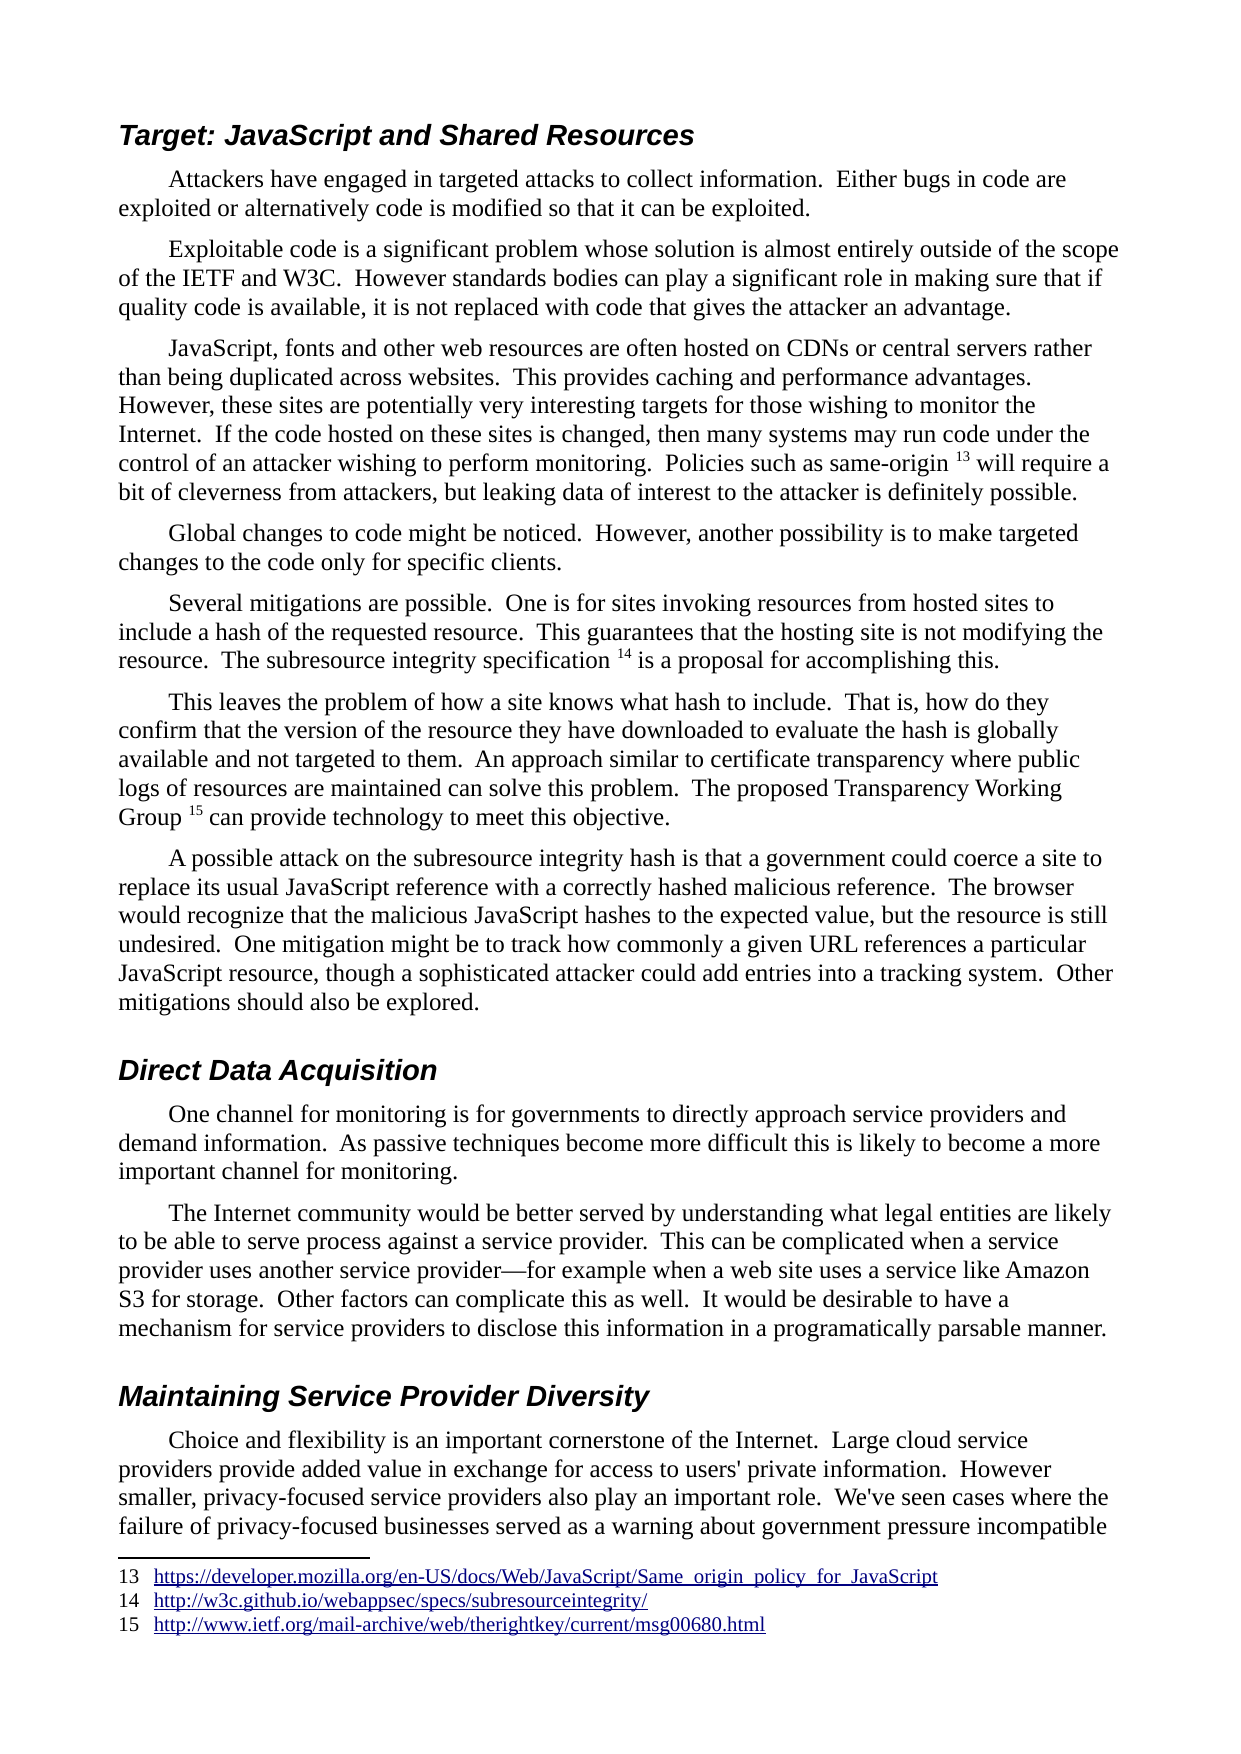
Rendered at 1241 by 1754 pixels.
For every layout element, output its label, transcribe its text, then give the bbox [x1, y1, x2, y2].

text Several mitigations are possible. One is for sites invoking resources from hosted sites to include a hash of the requested resource. This guarantees that the hosting site is not modifying the resource. The subresource integrity specification is a proposal for accomplishing this. [118, 588, 1122, 674]
text Attackers have engaged in targeted attacks to collect information. Either bugs in code are exploited or alternatively code is modified so that it can be exploited. [118, 164, 1122, 222]
text Choice and flexibility is an important cornerstone of the Internet. Large cloud service providers provide added value in exchange for access to users' private information. However smaller, privacy-focused service providers also play an important role. We've seen cases where the failure of privacy-focused businesses served as a warning about government pressure incompatible [118, 1425, 1122, 1540]
text A possible attack on the subresource integrity hash is that a government could coerce a site to replace its usual JavaScript reference with a correctly hashed malicious reference. The browser would recognize that the malicious JavaScript hashes to the expected value, but the resource is still undesired. One mitigation might be to track how commonly a given URL references a particular JavaScript resource, though a sophisticated attacker could add entries into a tracking system. Other mitigations should also be explored. [118, 843, 1122, 1015]
text Exploitable code is a significant problem whose solution is almost entirely outside of the scope of the IETF and W3C. However standards bodies can play a significant role in making sure that if quality code is available, it is not replaced with code that gives the attacker an advantage. [118, 234, 1122, 320]
text Global changes to code might be noticed. However, another possibility is to make targeted changes to the code only for specific clients. [118, 518, 1122, 575]
subtitle Maintaining Service Provider Diversity [118, 1379, 1122, 1412]
text The Internet community would be better served by understanding what legal entities are likely to be able to serve process against a service provider. This can be complicated when a service provider uses another service provider—for example when a web site uses a service like Amazon S3 for storage. Other factors can complicate this as well. It would be desirable to have a mechanism for service providers to disclose this information in a programatically parsable manner. [118, 1198, 1122, 1341]
subtitle Target: JavaScript and Shared Resources [118, 118, 1122, 152]
text This leaves the problem of how a site knows what hash to include. That is, how do they confirm that the version of the resource they have downloaded to evaluate the hash is globally available and not targeted to them. An approach similar to certificate transparency where public logs of resources are maintained can solve this problem. The proposed Transparency Working Group can provide technology to meet this objective. [118, 687, 1122, 830]
text https://developer.mozilla.org/en-US/docs/Web/JavaScript/Same_origin_policy_for_JavaScript [118, 1564, 1122, 1588]
text JavaScript, fonts and other web resources are often hosted on CDNs or central servers rather than being duplicated across websites. This provides caching and performance advantages. However, these sites are potentially very interesting targets for those wishing to monitor the Internet. If the code hosted on these sites is changed, then many systems may run code under the control of an attacker wishing to perform monitoring. Policies such as same-origin will require a bit of cleverness from attackers, but leaking data of interest to the attacker is definitely possible. [118, 333, 1122, 505]
text http://www.ietf.org/mail-archive/web/therightkey/current/msg00680.html [118, 1612, 1122, 1636]
text http://w3c.github.io/webappsec/specs/subresourceintegrity/ [118, 1588, 1122, 1612]
text One channel for monitoring is for governments to directly approach service providers and demand information. As passive techniques become more difficult this is likely to become a more important channel for monitoring. [118, 1099, 1122, 1185]
subtitle Direct Data Acquisition [118, 1053, 1122, 1086]
